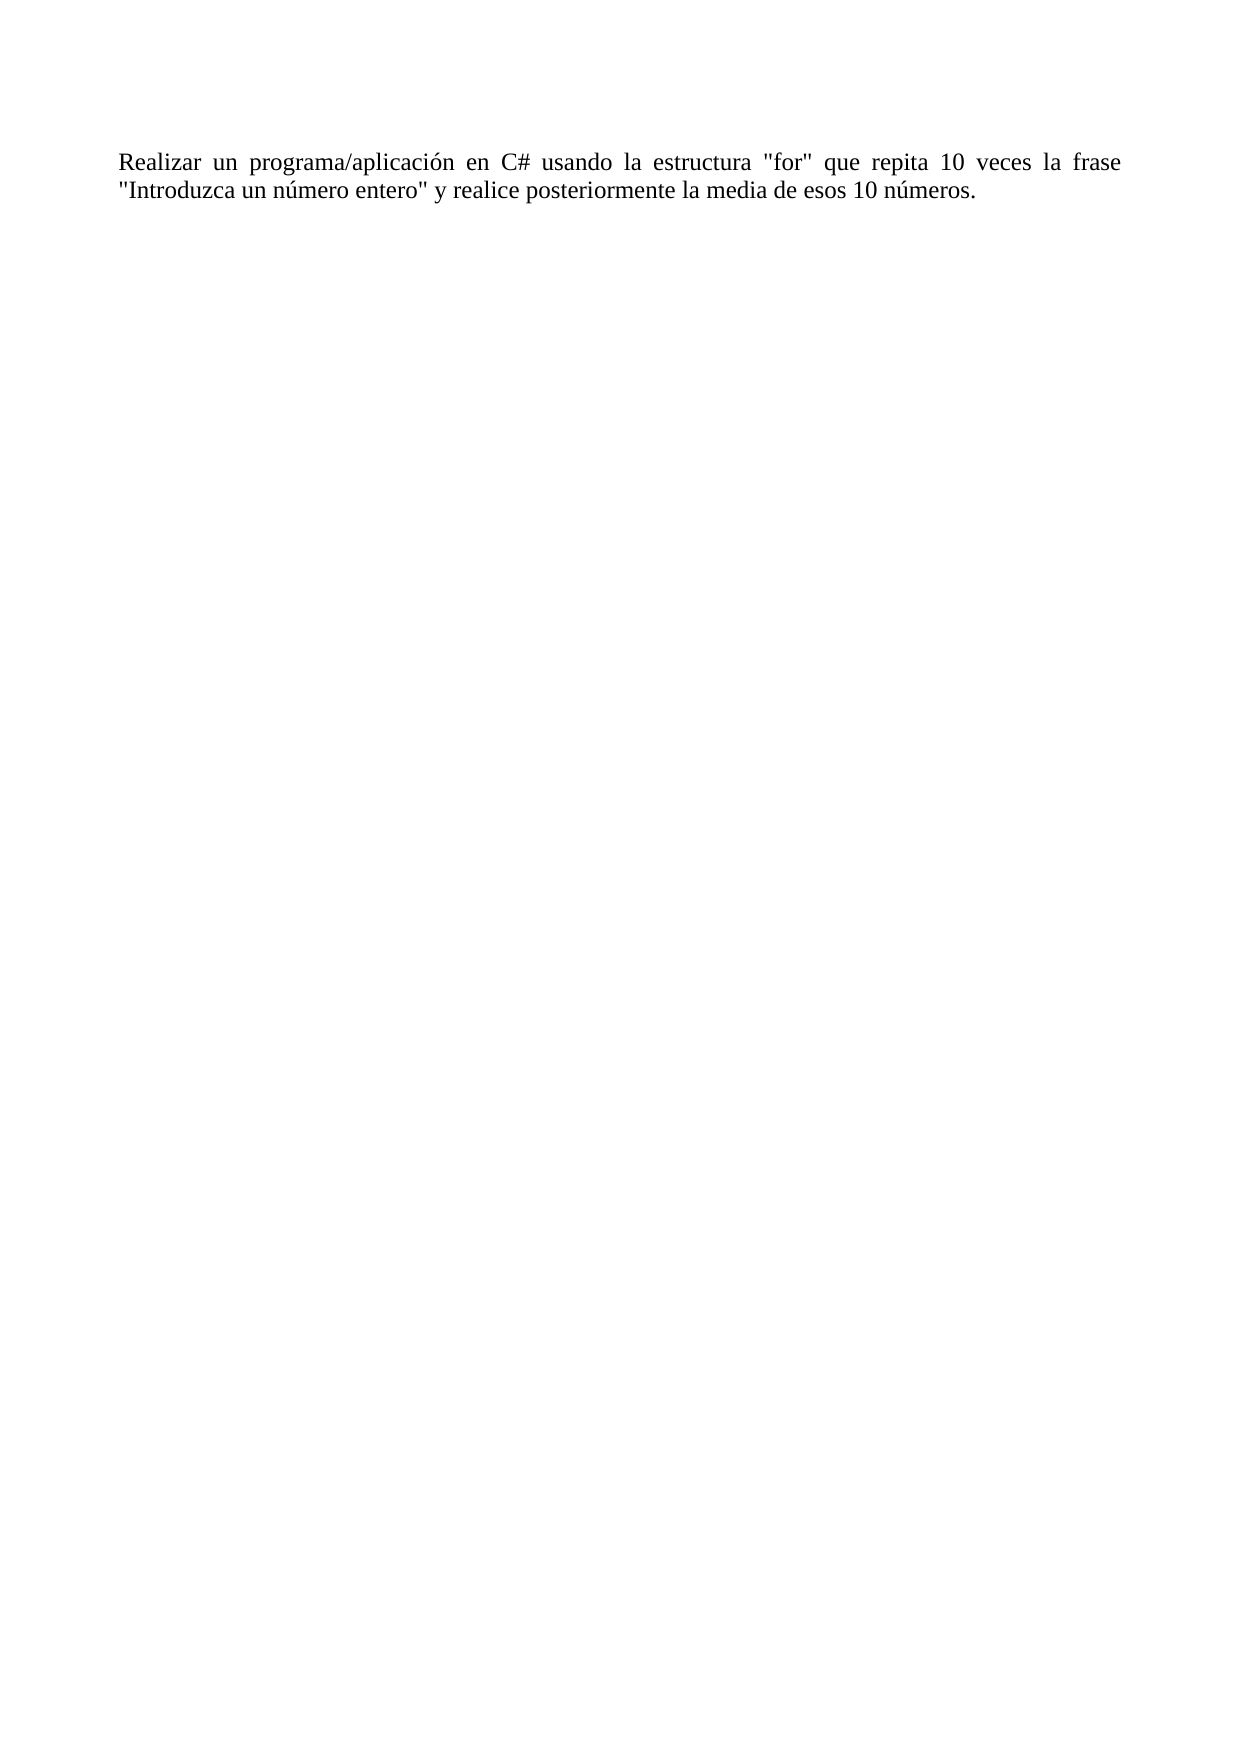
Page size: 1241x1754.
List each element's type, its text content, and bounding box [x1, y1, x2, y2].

text Realizar un programa/aplicación en C# usando la estructura "for" que repita 10 veces la frase "Introduzca un número entero" y realice posteriormente la media de esos 10 números. [81, 147, 1122, 204]
